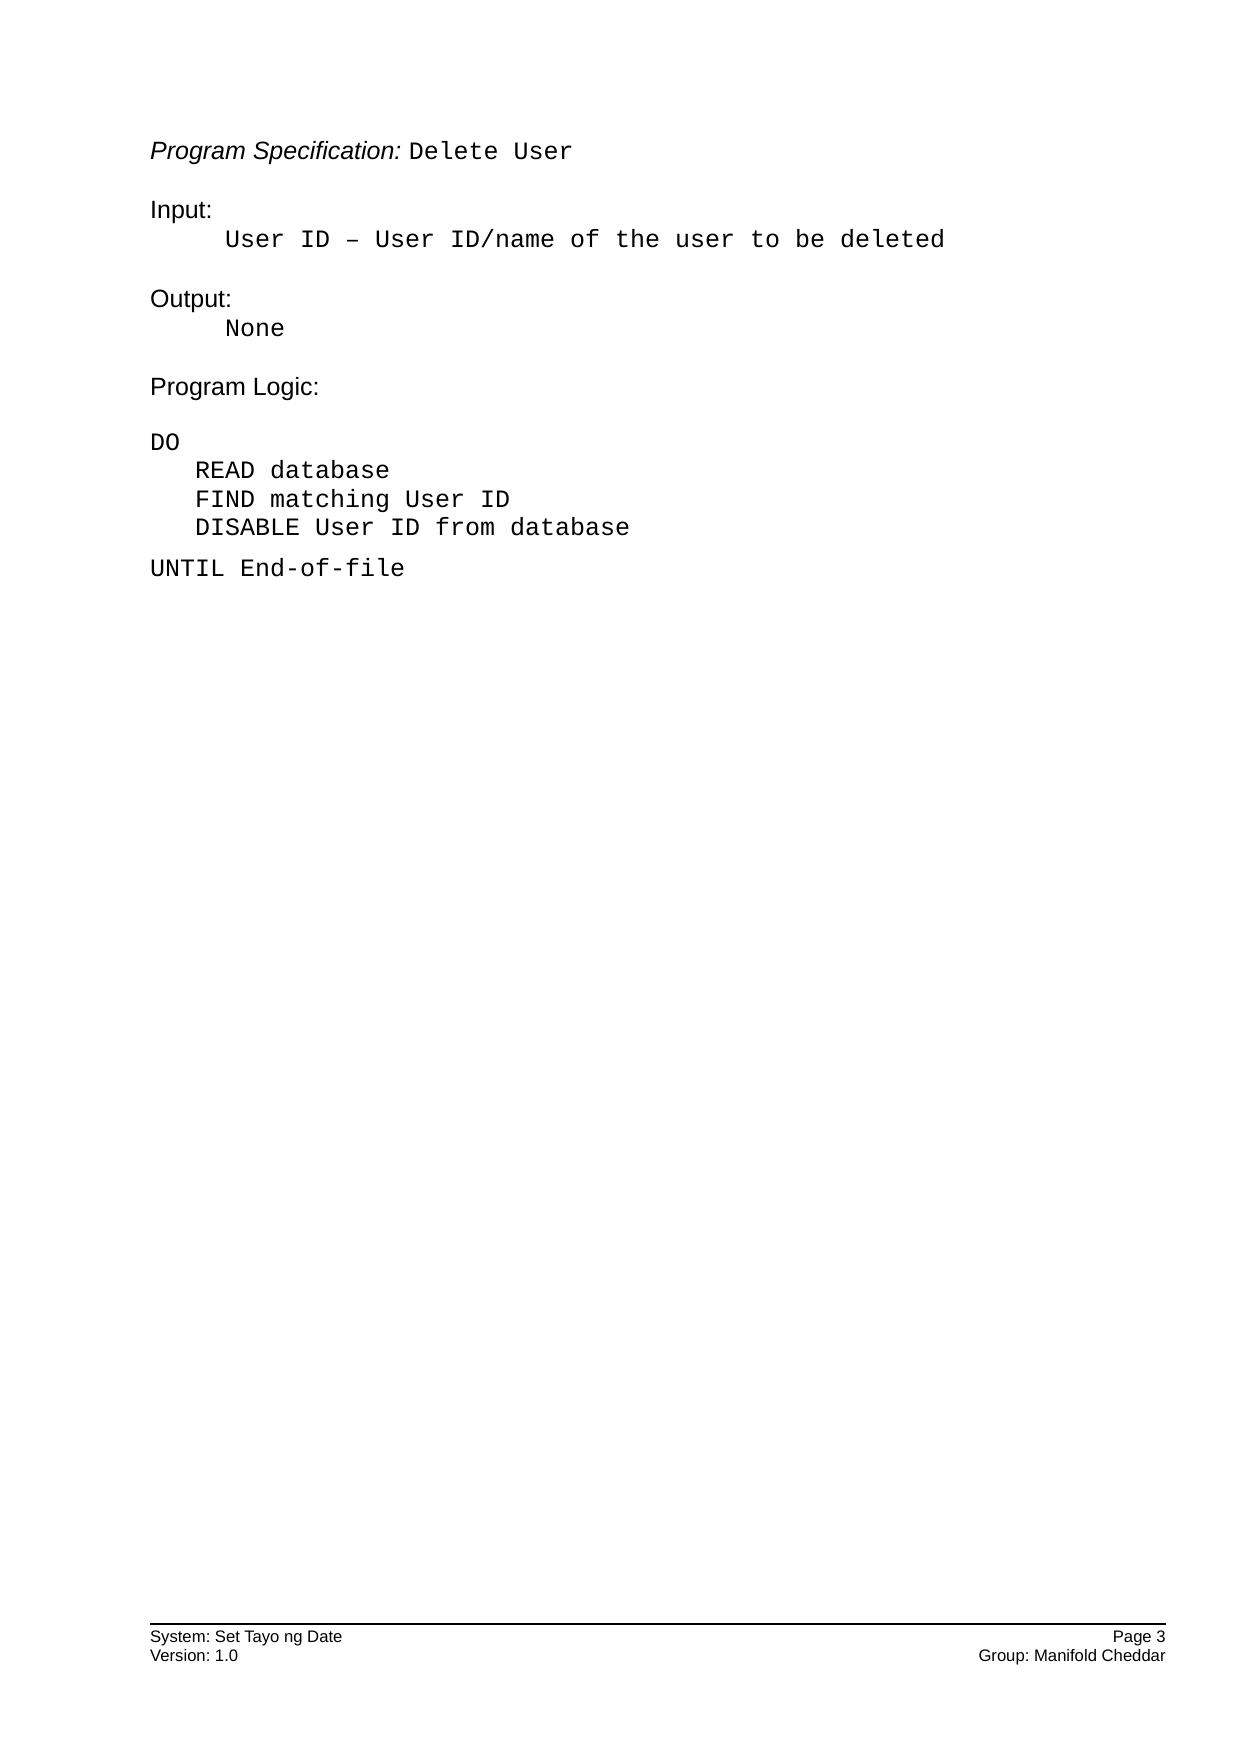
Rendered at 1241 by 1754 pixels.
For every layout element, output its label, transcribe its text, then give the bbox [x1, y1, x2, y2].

text DO READ database FIND matching User ID DISABLE User ID from database [150, 430, 1166, 543]
text Output: [150, 284, 1166, 312]
text Input: [150, 195, 1166, 224]
text UNTIL End-of-file [150, 556, 1166, 584]
text Program Specification: Delete User [150, 136, 1166, 167]
text None [150, 312, 1166, 343]
text User ID – User ID/name of the user to be deleted [150, 224, 1166, 255]
text Program Logic: [150, 372, 1166, 401]
